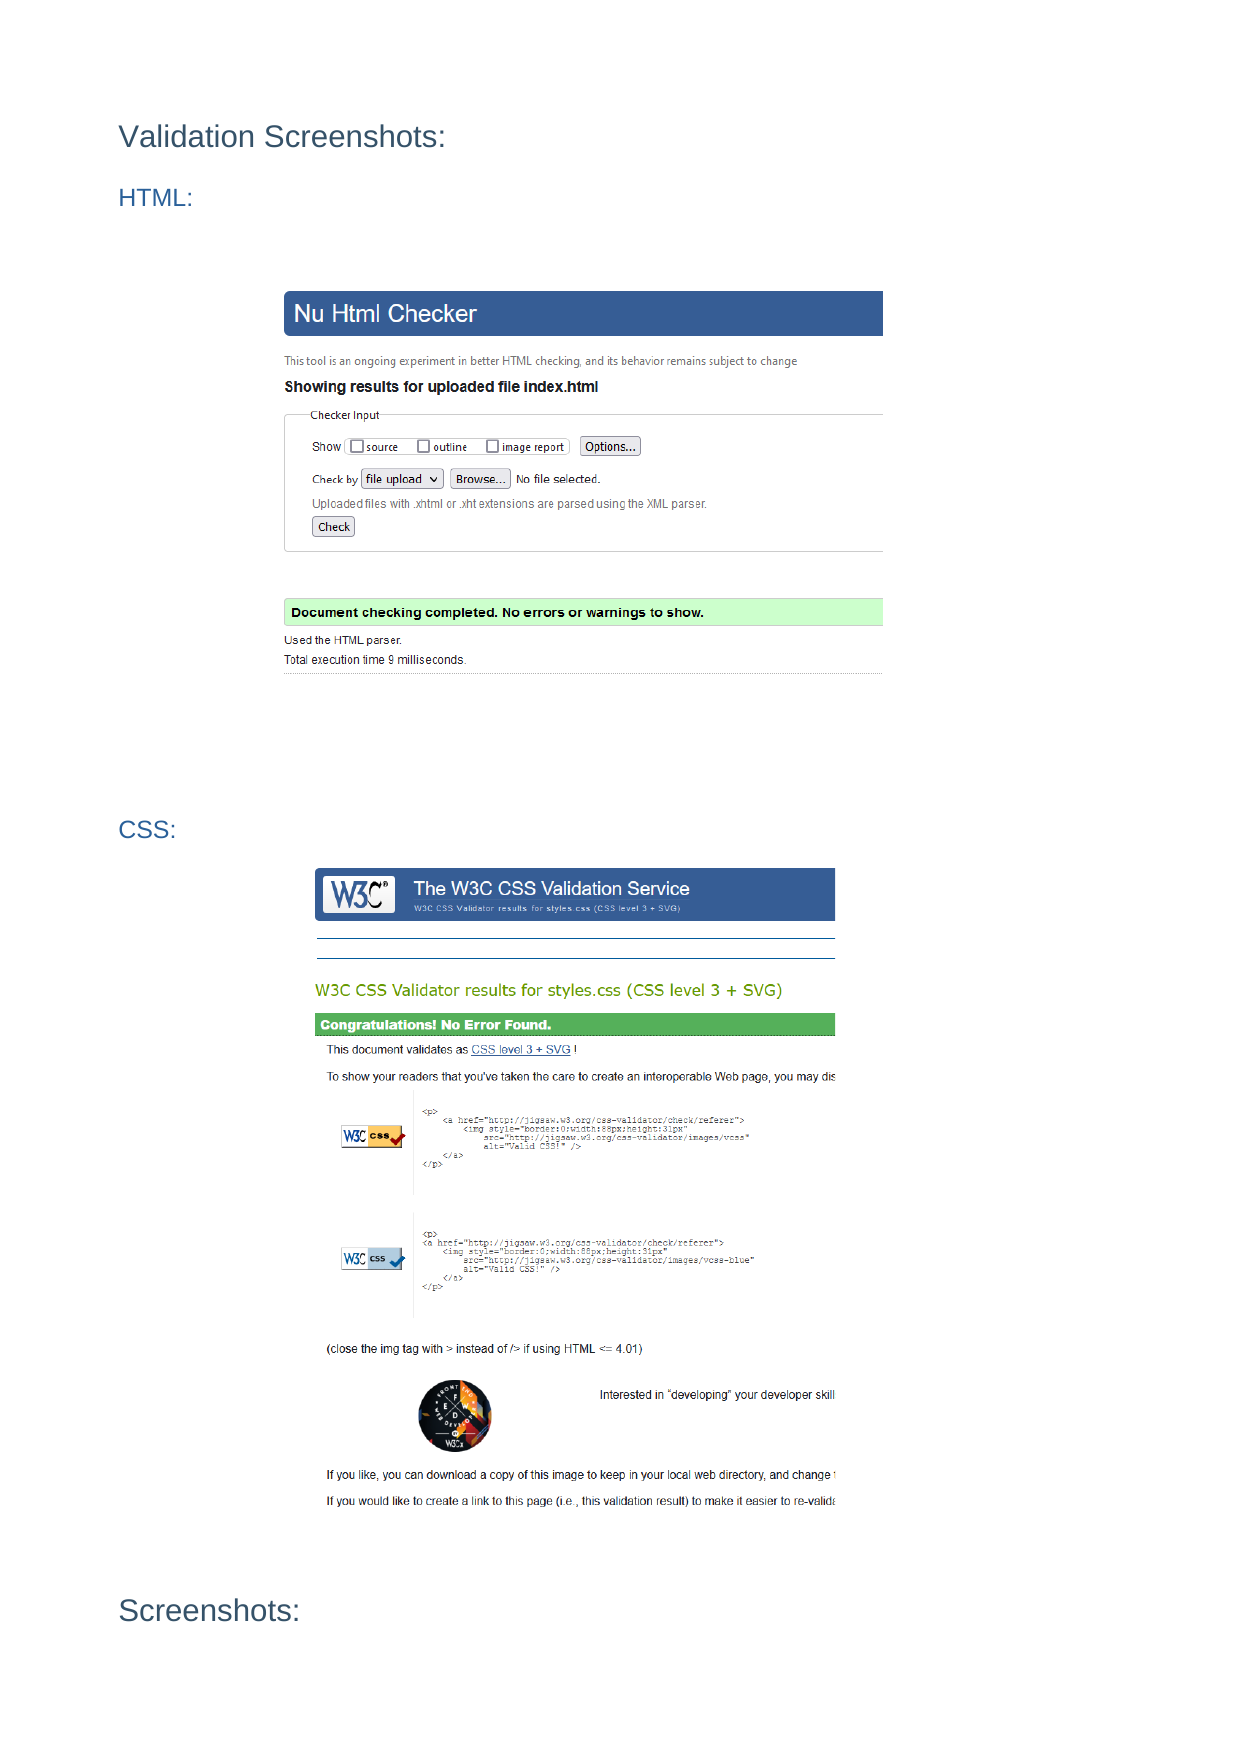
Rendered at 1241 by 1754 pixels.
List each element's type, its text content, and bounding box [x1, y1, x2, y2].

text CSS: [118, 815, 1122, 844]
text Screenshots: [118, 1592, 1122, 1627]
picture [263, 283, 883, 696]
picture [305, 862, 836, 1507]
text HTML: [118, 183, 1122, 212]
text Validation Screenshots: [118, 118, 1122, 154]
